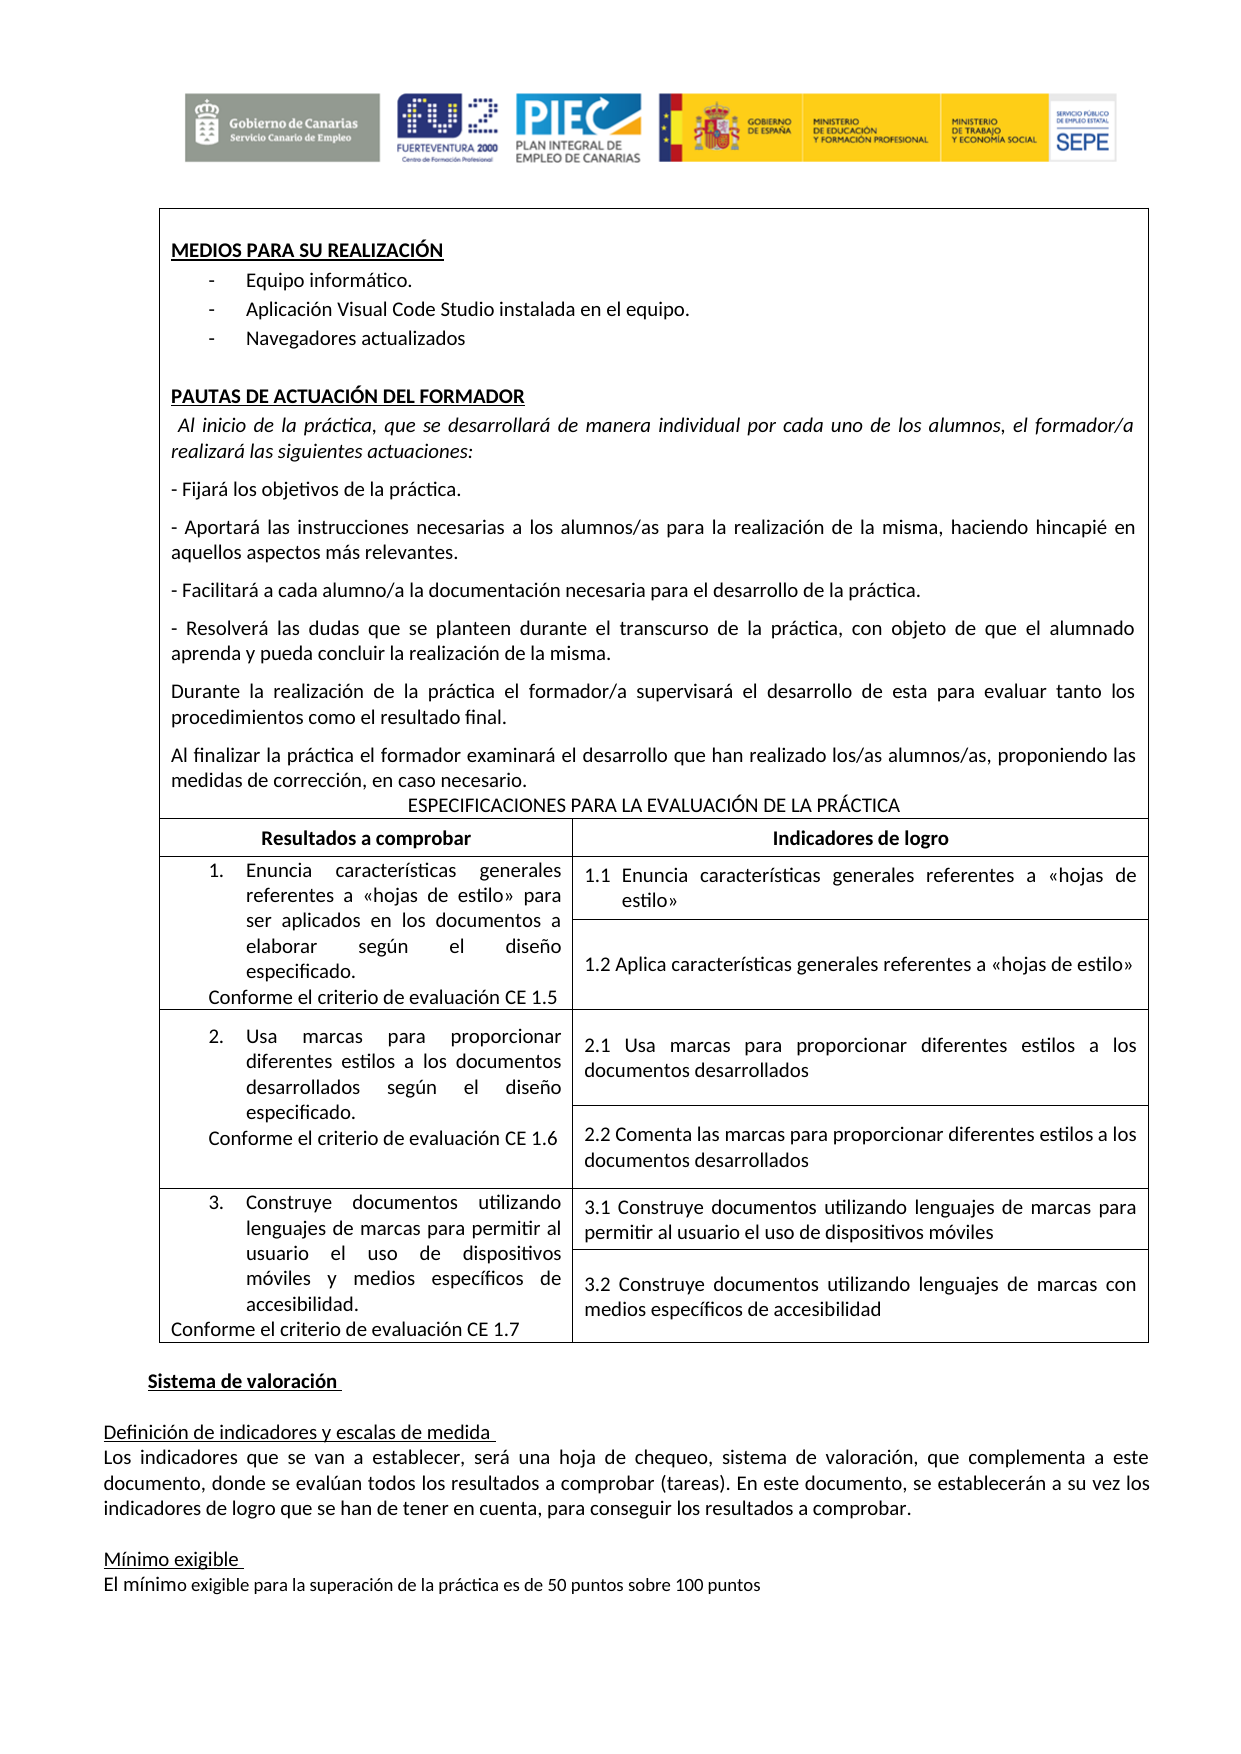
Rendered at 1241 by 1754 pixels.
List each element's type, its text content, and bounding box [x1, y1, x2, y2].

table_cell Enuncia características generales referentes a «hojas de estilo» [573, 857, 1148, 918]
picture [162, 73, 1137, 183]
table_cell 2.1 Usa marcas para proporcionar diferentes estilos a los documentos desarrollados [573, 1010, 1148, 1105]
table_cell Enuncia características generales referentes a «hojas de estilo» para ser aplicados en los documentos a elaborar según el diseño especificado. Conforme el criterio de evaluación CE 1.5 [160, 857, 572, 1009]
text Los indicadores que se van a establecer, será una hoja de chequeo, sistema de valoración, que complementa a este documento, donde se evalúan todos los resultados a comprobar (tareas). En este documento, se establecerán a su vez los indicadores de logro que se han de tener en cuenta, para conseguir los resultados a comprobar. [103, 1444, 1152, 1521]
table_cell 3.1 Construye documentos utilizando lenguajes de marcas para permitir al usuario el uso de dispositivos móviles [573, 1189, 1148, 1249]
table_cell MEDIOS PARA SU REALIZACIÓN Equipo informático. Aplicación Visual Code Studio instalada en el equipo. Navegadores actualizados PAUTAS DE ACTUACIÓN DEL FORMADOR Al inicio de la práctica, que se desarrollará de manera individual por cada uno de los alumnos, el formador/a realizará las siguientes actuaciones: - Fijará los objetivos de la práctica. - Aportará las instrucciones necesarias a los alumnos/as para la realización de la misma, haciendo hincapié en aquellos aspectos más relevantes. - Facilitará a cada alumno/a la documentación necesaria para el desarrollo de la práctica. - Resolverá las dudas que se planteen durante el transcurso de la práctica, con objeto de que el alumnado aprenda y pueda concluir la realización de la misma. Durante la realización de la práctica el formador/a supervisará el desarrollo de esta para evaluar tanto los procedimientos como el resultado final. Al finalizar la práctica el formador examinará el desarrollo que han realizado los/as alumnos/as, proponiendo las medidas de corrección, en caso necesario. ESPECIFICACIONES PARA LA EVALUACIÓN DE LA PRÁCTICA [160, 209, 1148, 818]
table_cell Usa marcas para proporcionar diferentes estilos a los documentos desarrollados según el diseño especificado. Conforme el criterio de evaluación CE 1.6 [160, 1010, 572, 1188]
table_cell 2.2 Comenta las marcas para proporcionar diferentes estilos a los documentos desarrollados [573, 1106, 1148, 1188]
table_cell Resultados a comprobar [160, 819, 572, 856]
text El mínimo exigible para la superación de la práctica es de 50 puntos sobre 100 puntos [103, 1572, 1152, 1597]
table_cell Indicadores de logro [573, 819, 1148, 856]
table_cell Construye documentos utilizando lenguajes de marcas para permitir al usuario el uso de dispositivos móviles y medios específicos de accesibilidad. Conforme el criterio de evaluación CE 1.7 [160, 1189, 572, 1342]
table_cell 1.2 Aplica características generales referentes a «hojas de estilo» [573, 920, 1148, 1009]
table_cell 3.2 Construye documentos utilizando lenguajes de marcas con medios específicos de accesibilidad [573, 1250, 1148, 1342]
text Definición de indicadores y escalas de medida [103, 1419, 1152, 1444]
text Sistema de valoración [148, 1368, 1152, 1394]
text Mínimo exigible [103, 1546, 1152, 1572]
